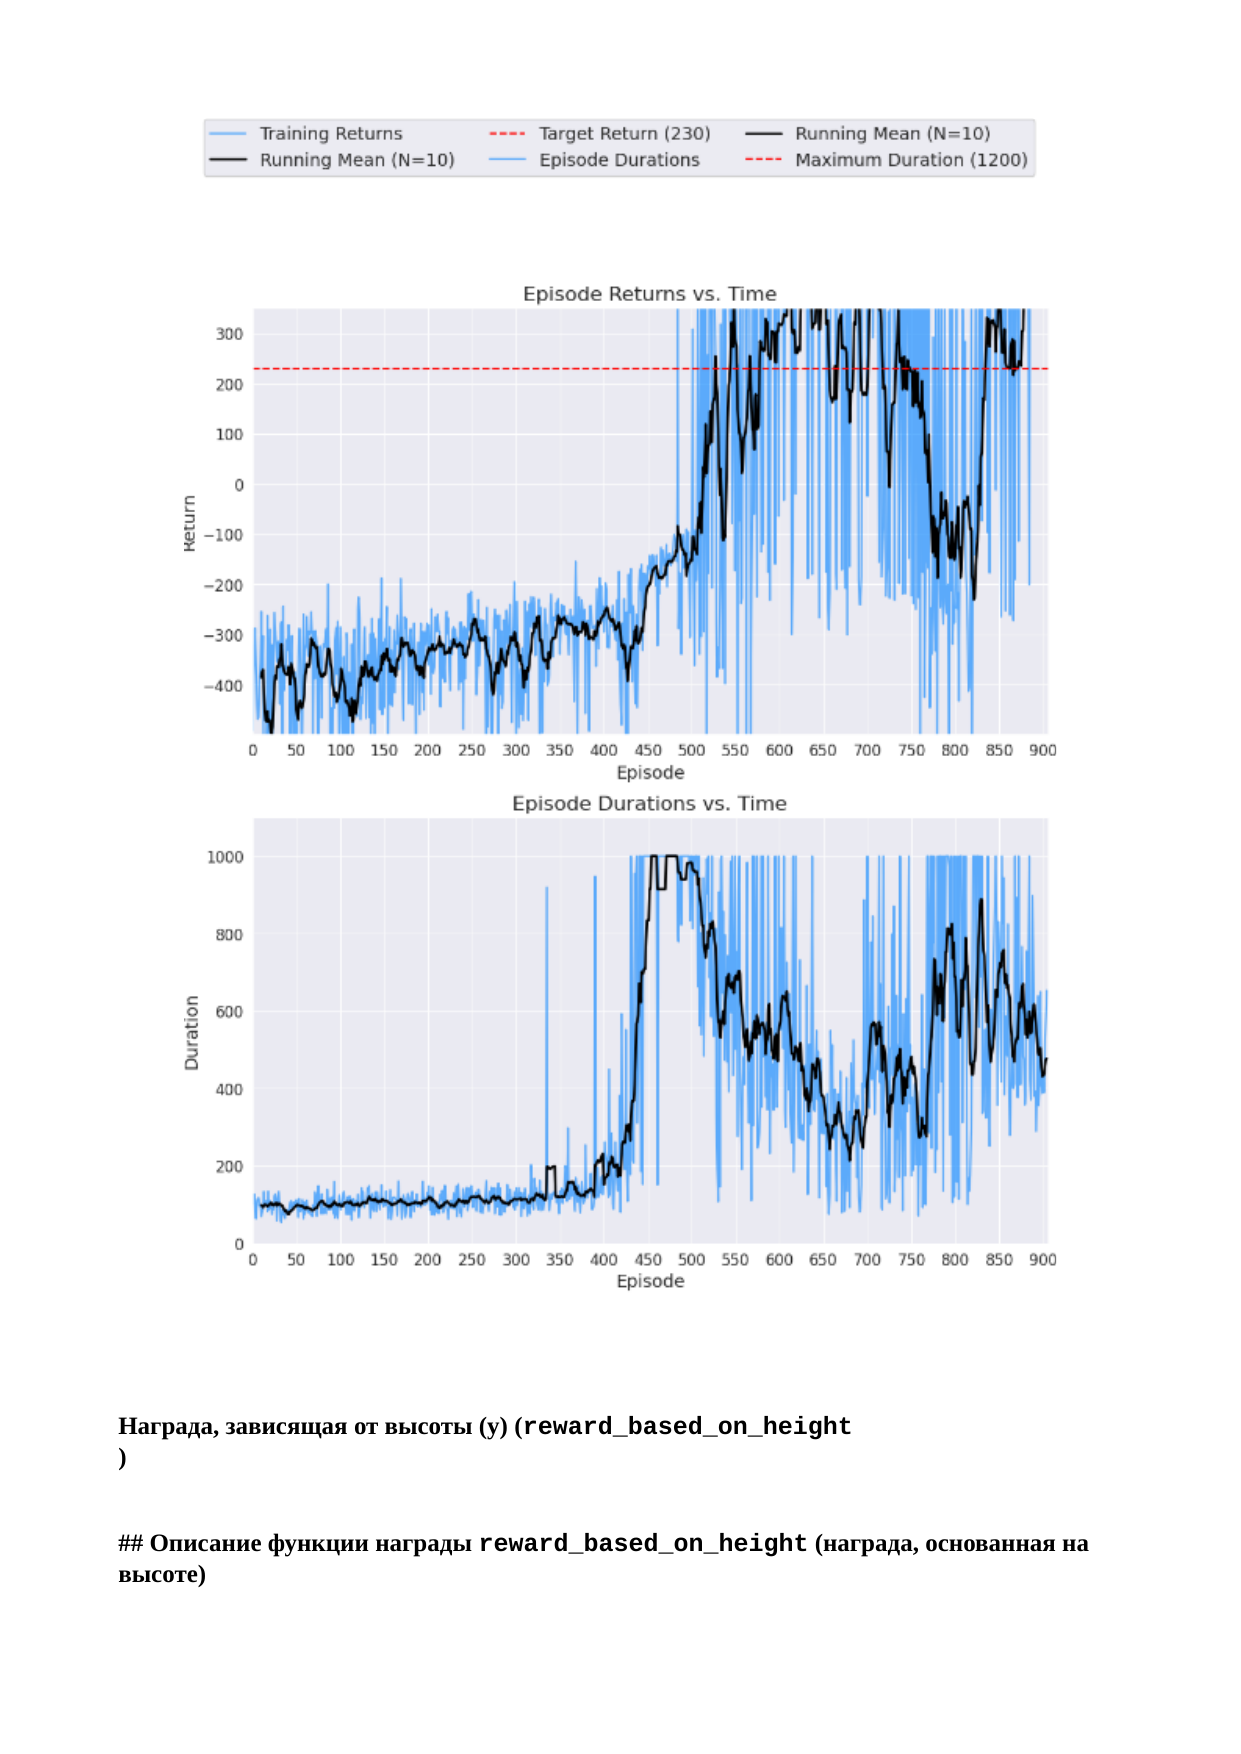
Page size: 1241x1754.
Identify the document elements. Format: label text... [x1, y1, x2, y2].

text ## Описание функции награды reward_based_on_height (награда, основанная на высоте) [118, 1528, 1122, 1617]
picture [184, 118, 1057, 1297]
text ) [118, 1442, 1122, 1471]
text Награда, зависящая от высоты (y) (reward_based_on_height [118, 1411, 1122, 1442]
